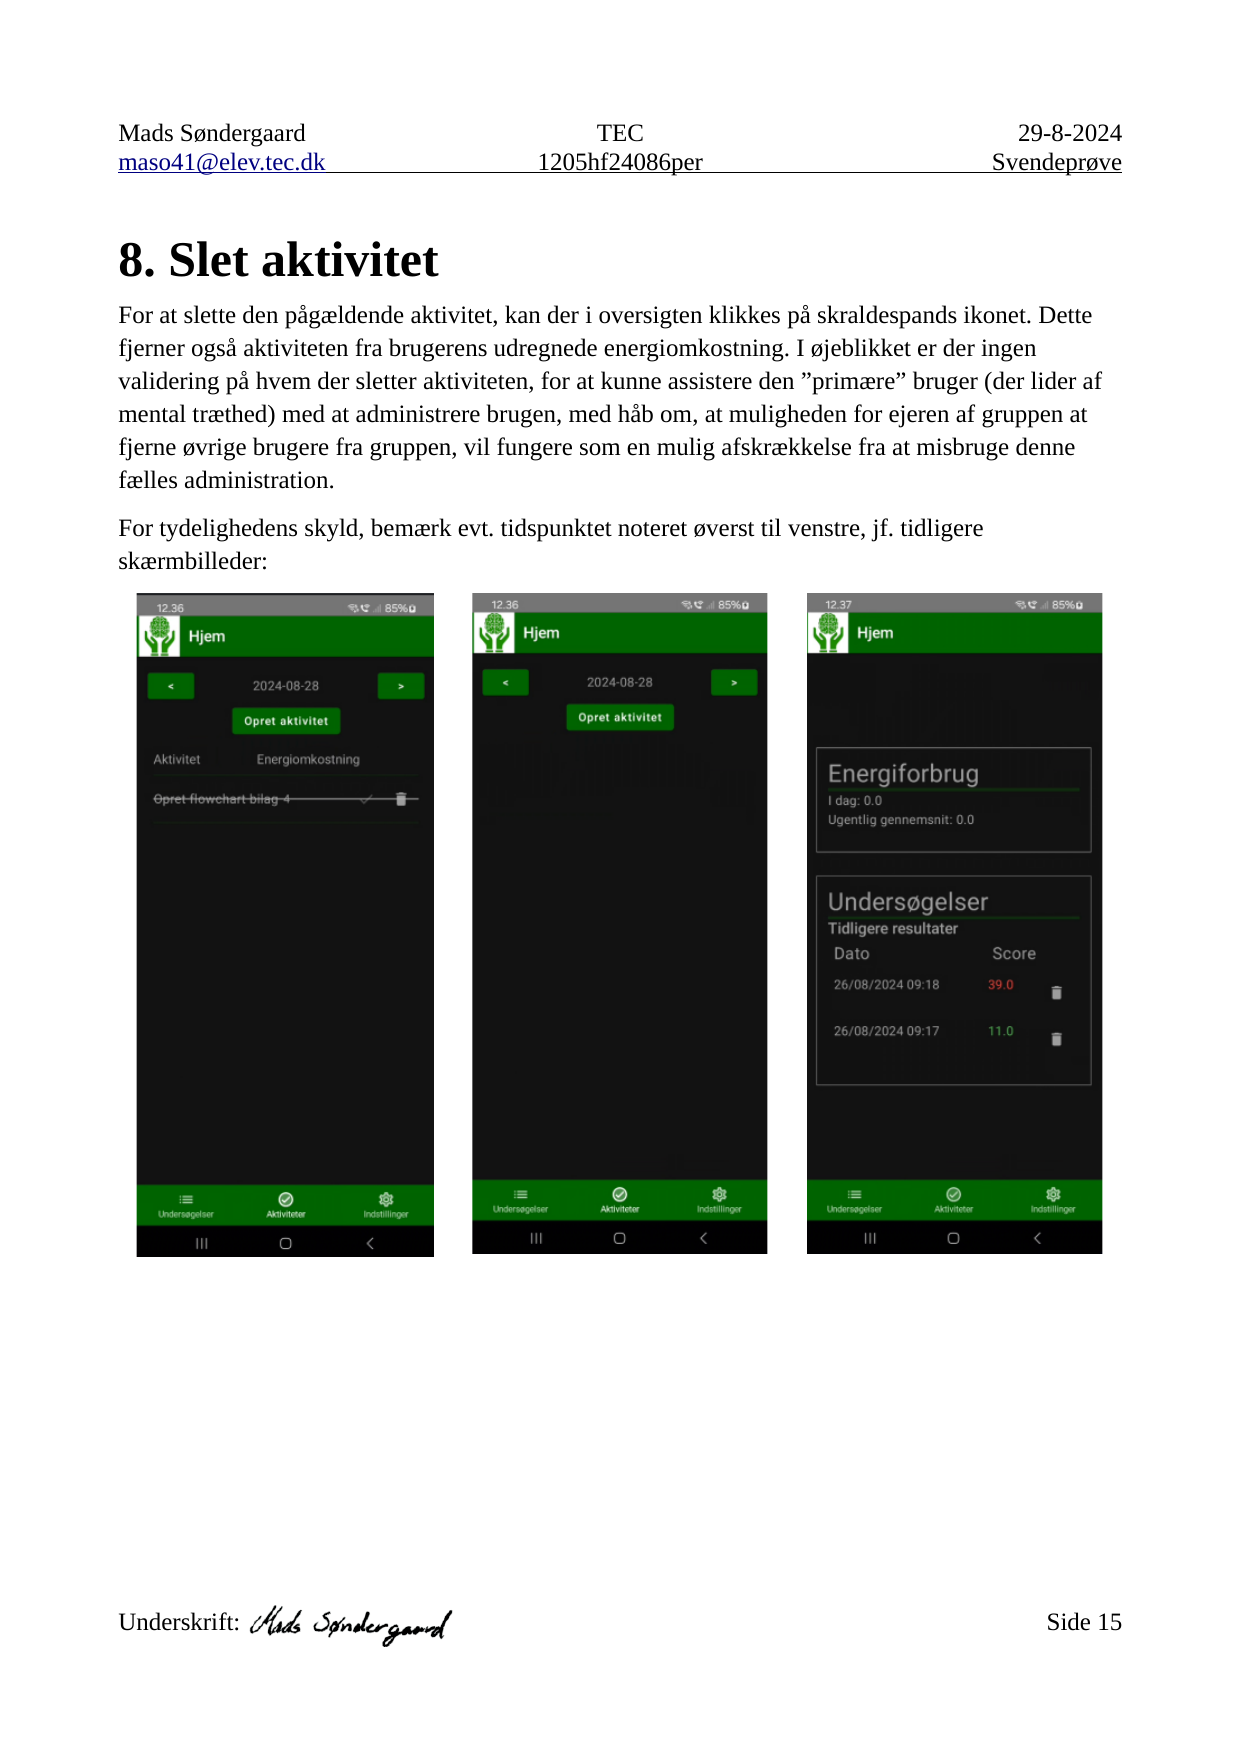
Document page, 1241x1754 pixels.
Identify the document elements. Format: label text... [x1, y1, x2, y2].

text For tydelighedens skyld, bemærk evt. tidspunktet noteret øverst til venstre, jf. tidligere skærmbilleder: [118, 513, 1122, 574]
picture [807, 593, 1103, 1254]
picture [472, 593, 768, 1254]
picture [244, 1600, 458, 1647]
subtitle 8. Slet aktivitet [118, 230, 1122, 288]
text For at slette den pågældende aktivitet, kan der i oversigten klikkes på skraldespands ikonet. Dette fjerner også aktiviteten fra brugerens udregnede energiomkostning. I øjeblikket er der ingen validering på hvem der sletter aktiviteten, for at kunne assistere den ”primære” bruger (der lider af mental træthed) med at administrere brugen, med håb om, at muligheden for ejeren af gruppen at fjerne øvrige brugere fra gruppen, vil fungere som en mulig afskrækkelse fra at misbruge denne fælles administration. [118, 300, 1122, 494]
picture [136, 593, 434, 1257]
